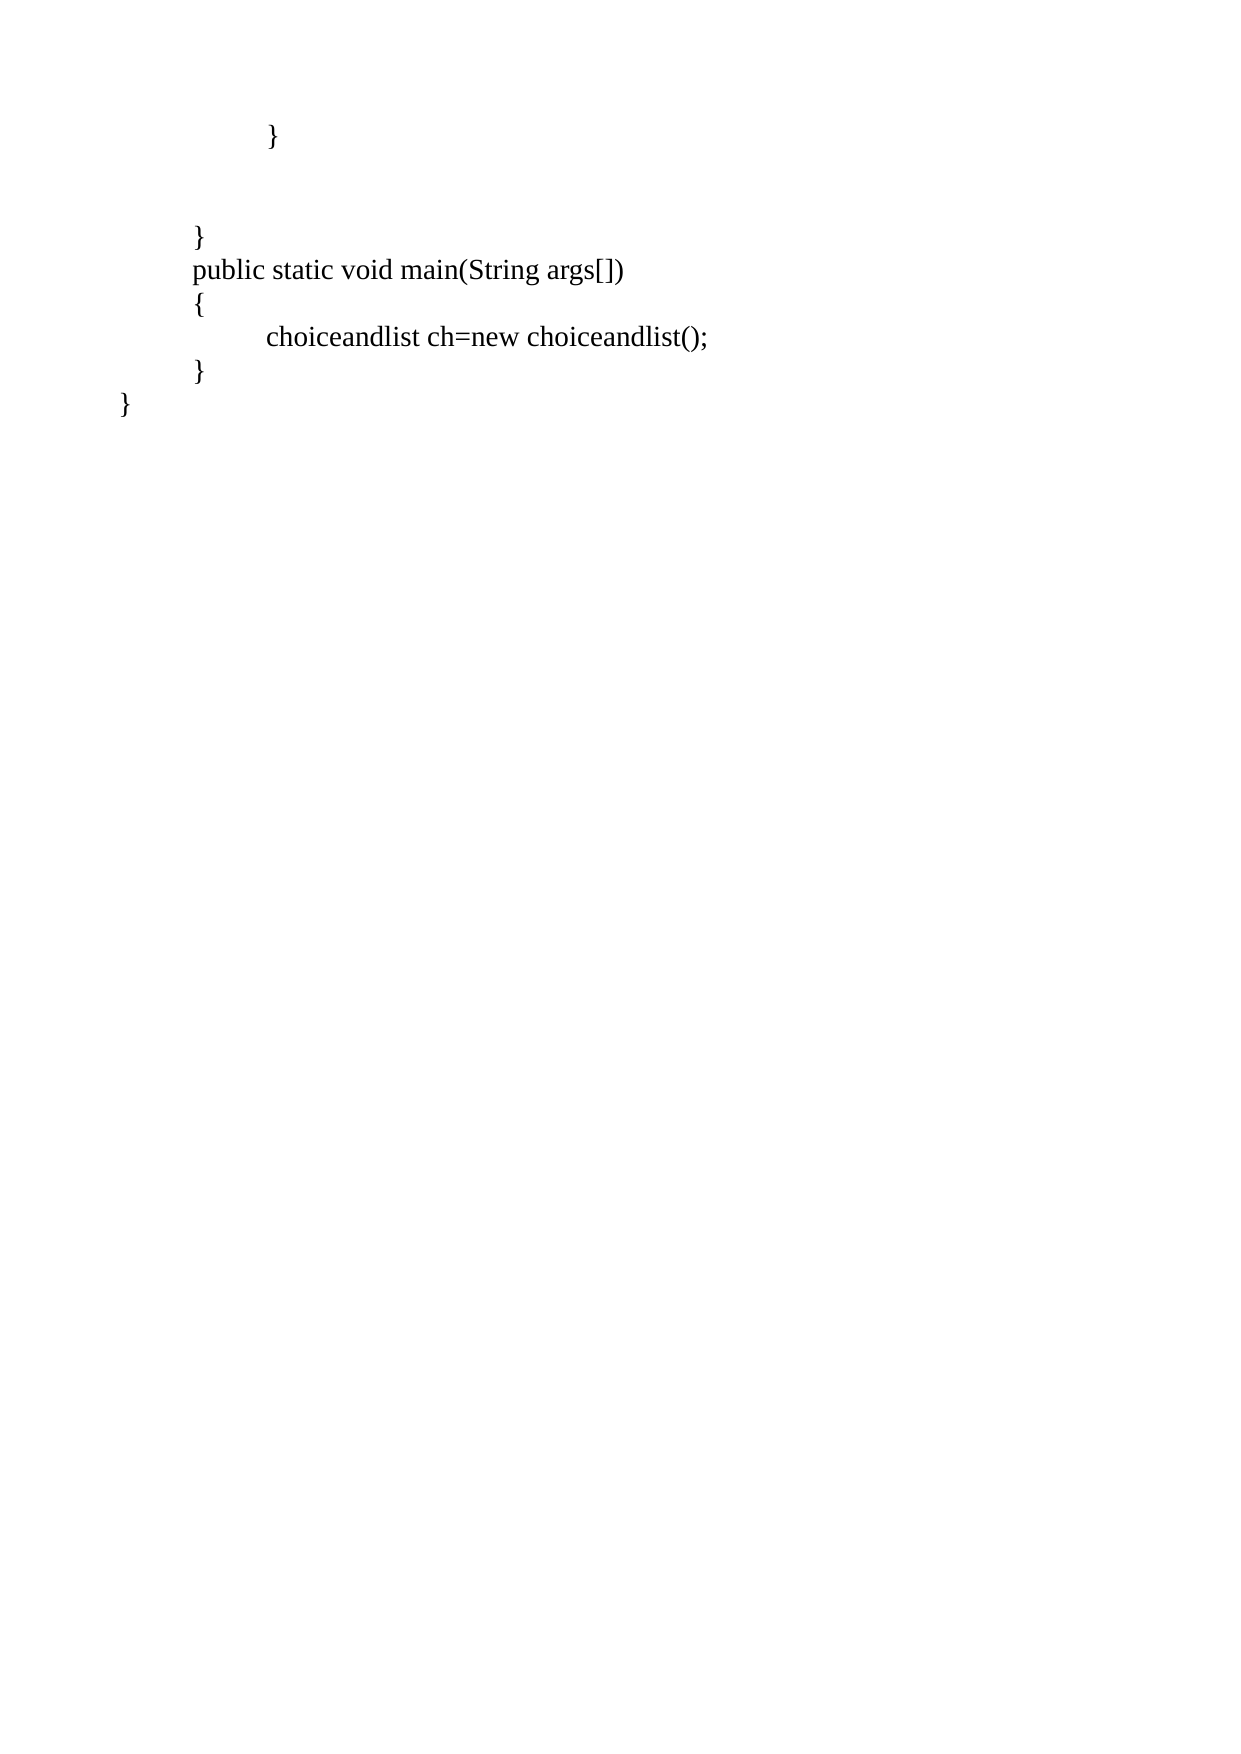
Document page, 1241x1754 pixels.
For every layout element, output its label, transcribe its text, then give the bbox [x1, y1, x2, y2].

text } [118, 118, 1122, 152]
text choiceandlist ch=new choiceandlist(); [118, 319, 1122, 353]
text { [118, 286, 1122, 319]
text public static void main(String args[]) [118, 252, 1122, 286]
text } [118, 353, 1122, 386]
text } [118, 219, 1122, 252]
text } [118, 386, 1122, 420]
